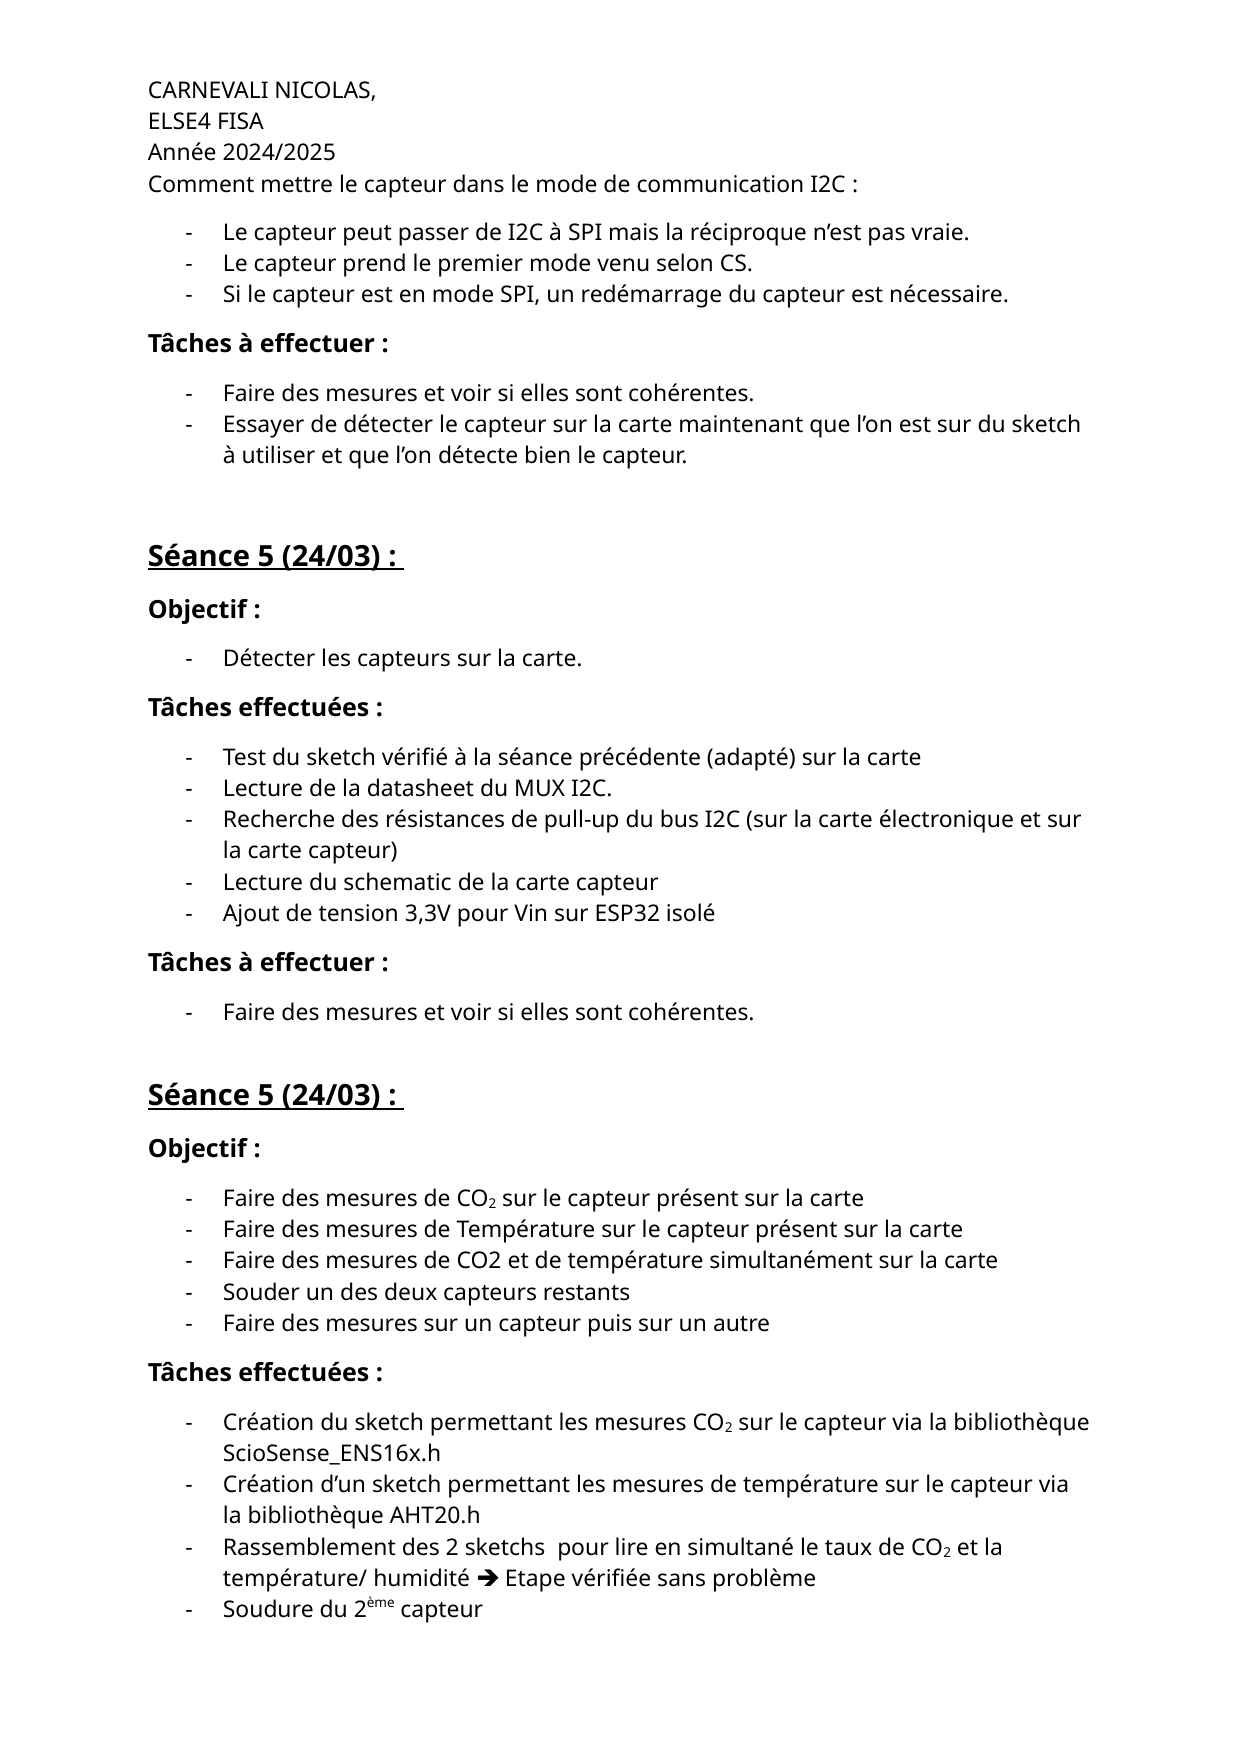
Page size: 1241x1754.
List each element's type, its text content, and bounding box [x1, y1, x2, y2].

text Tâches à effectuer : [148, 326, 1093, 360]
list Lecture du schematic de la carte capteur [185, 866, 1093, 897]
text Objectif : [148, 591, 1093, 625]
list Souder un des deux capteurs restants [185, 1276, 1093, 1307]
list Faire des mesures et voir si elles sont cohérentes. [185, 377, 1093, 408]
list Faire des mesures de Température sur le capteur présent sur la carte [185, 1213, 1093, 1244]
list Faire des mesures et voir si elles sont cohérentes. [185, 996, 1093, 1027]
text Tâches effectuées : [148, 1355, 1093, 1389]
list Création d’un sketch permettant les mesures de température sur le capteur via la bibliothèque AHT20.h [185, 1468, 1093, 1530]
list Création du sketch permettant les mesures CO2 sur le capteur via la bibliothèque ScioSense_ENS16x.h [185, 1405, 1093, 1468]
list Le capteur prend le premier mode venu selon CS. [185, 247, 1093, 278]
list Si le capteur est en mode SPI, un redémarrage du capteur est nécessaire. [185, 278, 1093, 309]
text Objectif : [148, 1131, 1093, 1165]
list Faire des mesures sur un capteur puis sur un autre [185, 1307, 1093, 1338]
text Séance 5 (24/03) : [148, 1075, 1093, 1114]
text Séance 5 (24/03) : [148, 535, 1093, 574]
list Détecter les capteurs sur la carte. [185, 642, 1093, 673]
list Soudure du 2ème capteur [185, 1593, 1093, 1624]
list Essayer de détecter le capteur sur la carte maintenant que l’on est sur du sketch à utiliser et que l’on détecte bien le capteur. [185, 408, 1093, 470]
text Tâches à effectuer : [148, 945, 1093, 979]
list Le capteur peut passer de I2C à SPI mais la réciproque n’est pas vraie. [185, 215, 1093, 247]
list Ajout de tension 3,3V pour Vin sur ESP32 isolé [185, 897, 1093, 928]
list Test du sketch vérifié à la séance précédente (adapté) sur la carte [185, 741, 1093, 772]
text Comment mettre le capteur dans le mode de communication I2C : [148, 167, 1093, 199]
list Recherche des résistances de pull-up du bus I2C (sur la carte électronique et sur la carte capteur) [185, 803, 1093, 866]
list Faire des mesures de CO2 sur le capteur présent sur la carte [185, 1182, 1093, 1213]
list Faire des mesures de CO2 et de température simultanément sur la carte [185, 1244, 1093, 1276]
list Rassemblement des 2 sketchs pour lire en simultané le taux de CO2 et la température/ humidité  Etape vérifiée sans problème [185, 1530, 1093, 1593]
text Tâches effectuées : [148, 690, 1093, 724]
list Lecture de la datasheet du MUX I2C. [185, 772, 1093, 803]
